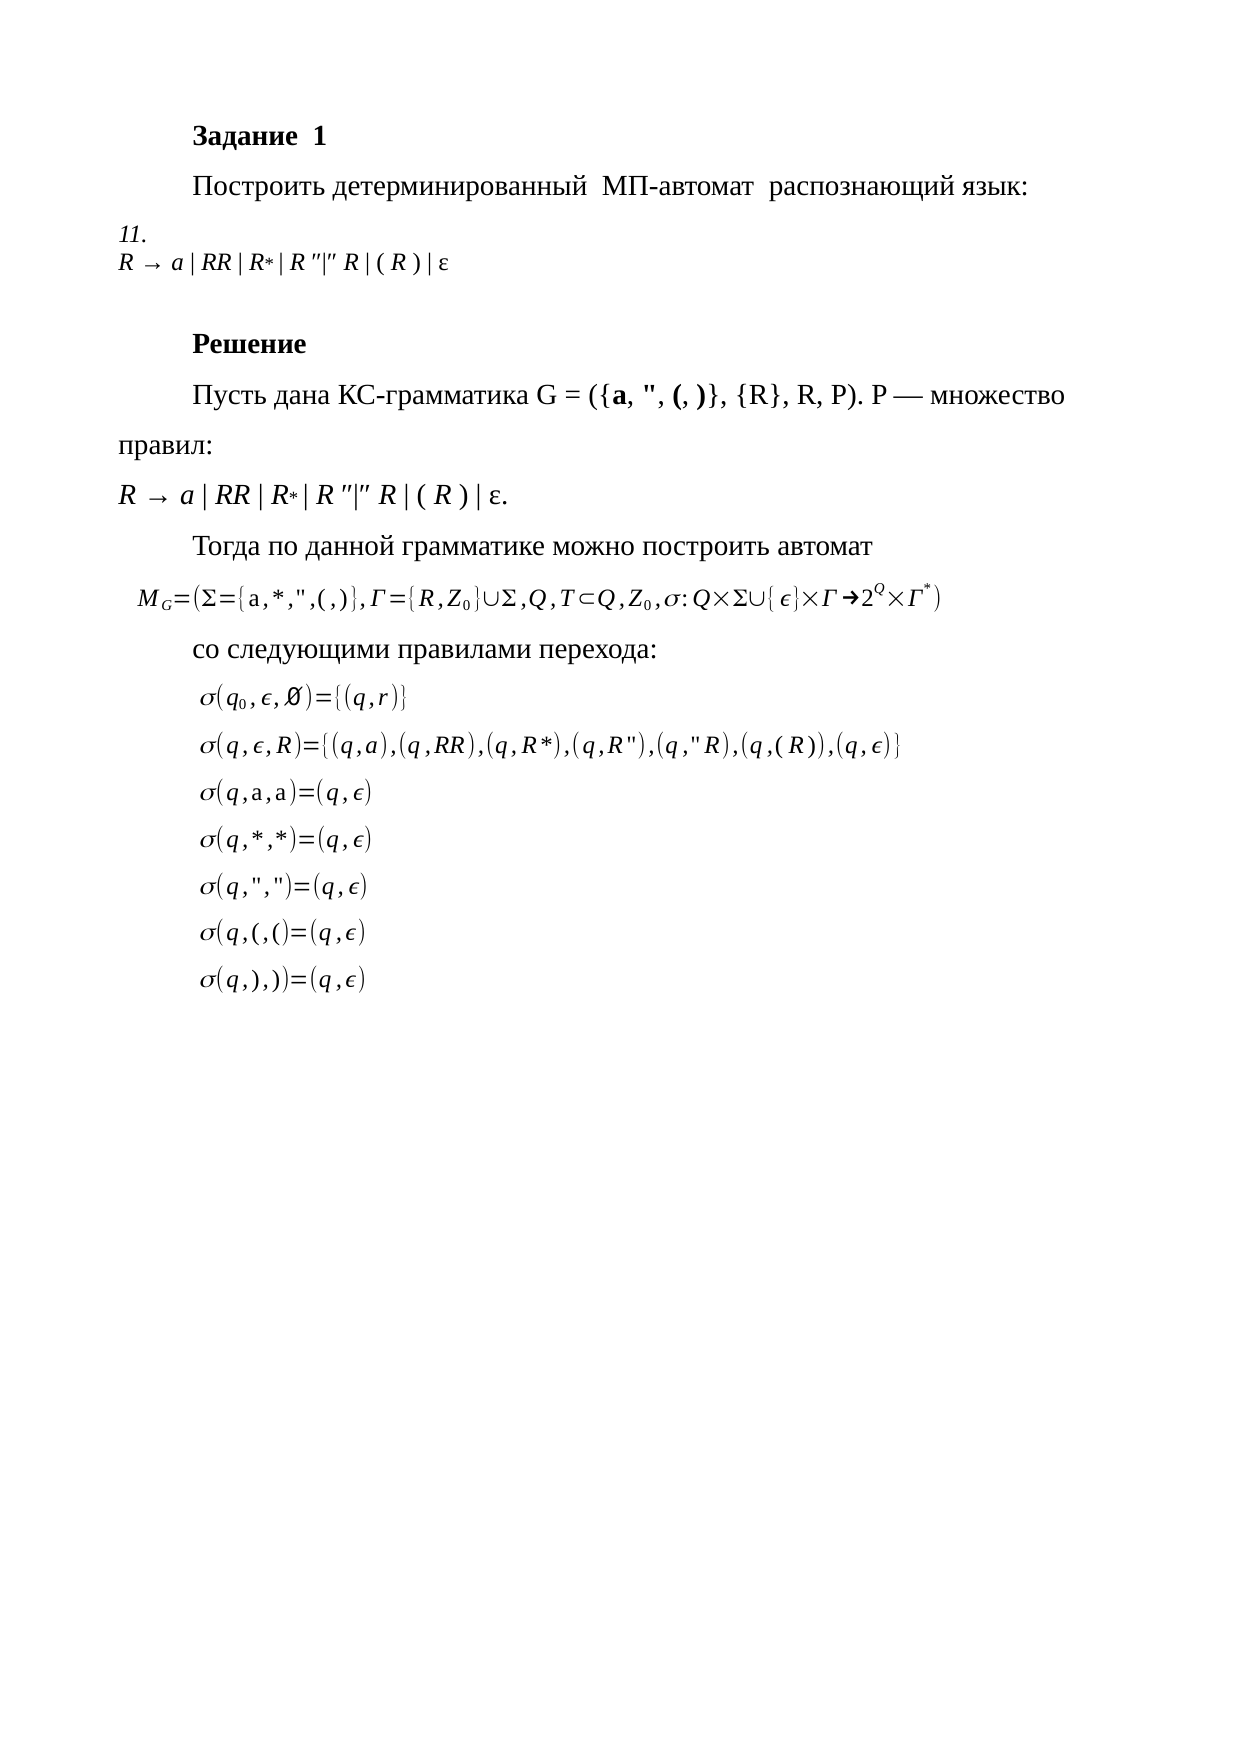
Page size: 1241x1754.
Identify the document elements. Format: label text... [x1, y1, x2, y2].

text Тогда по данной грамматике можно построить автомат [118, 528, 1122, 614]
text со следующими правилами перехода: [118, 631, 1122, 665]
text Построить детерминированный МП-автомат распознающий язык: [118, 168, 1122, 202]
text Задание 1 [118, 118, 1122, 152]
text R → a | RR | R* | R ″|″ R | ( R ) | ε [118, 247, 1122, 276]
text Пусть дана КС-грамматика G = ({a, ", (, )}, {R}, R, P). P — множество правил: R → a | RR | R* | R ″|″ R | ( R ) | ε. [118, 377, 1122, 511]
text 11. [118, 219, 1122, 247]
text Решение [118, 327, 1122, 360]
